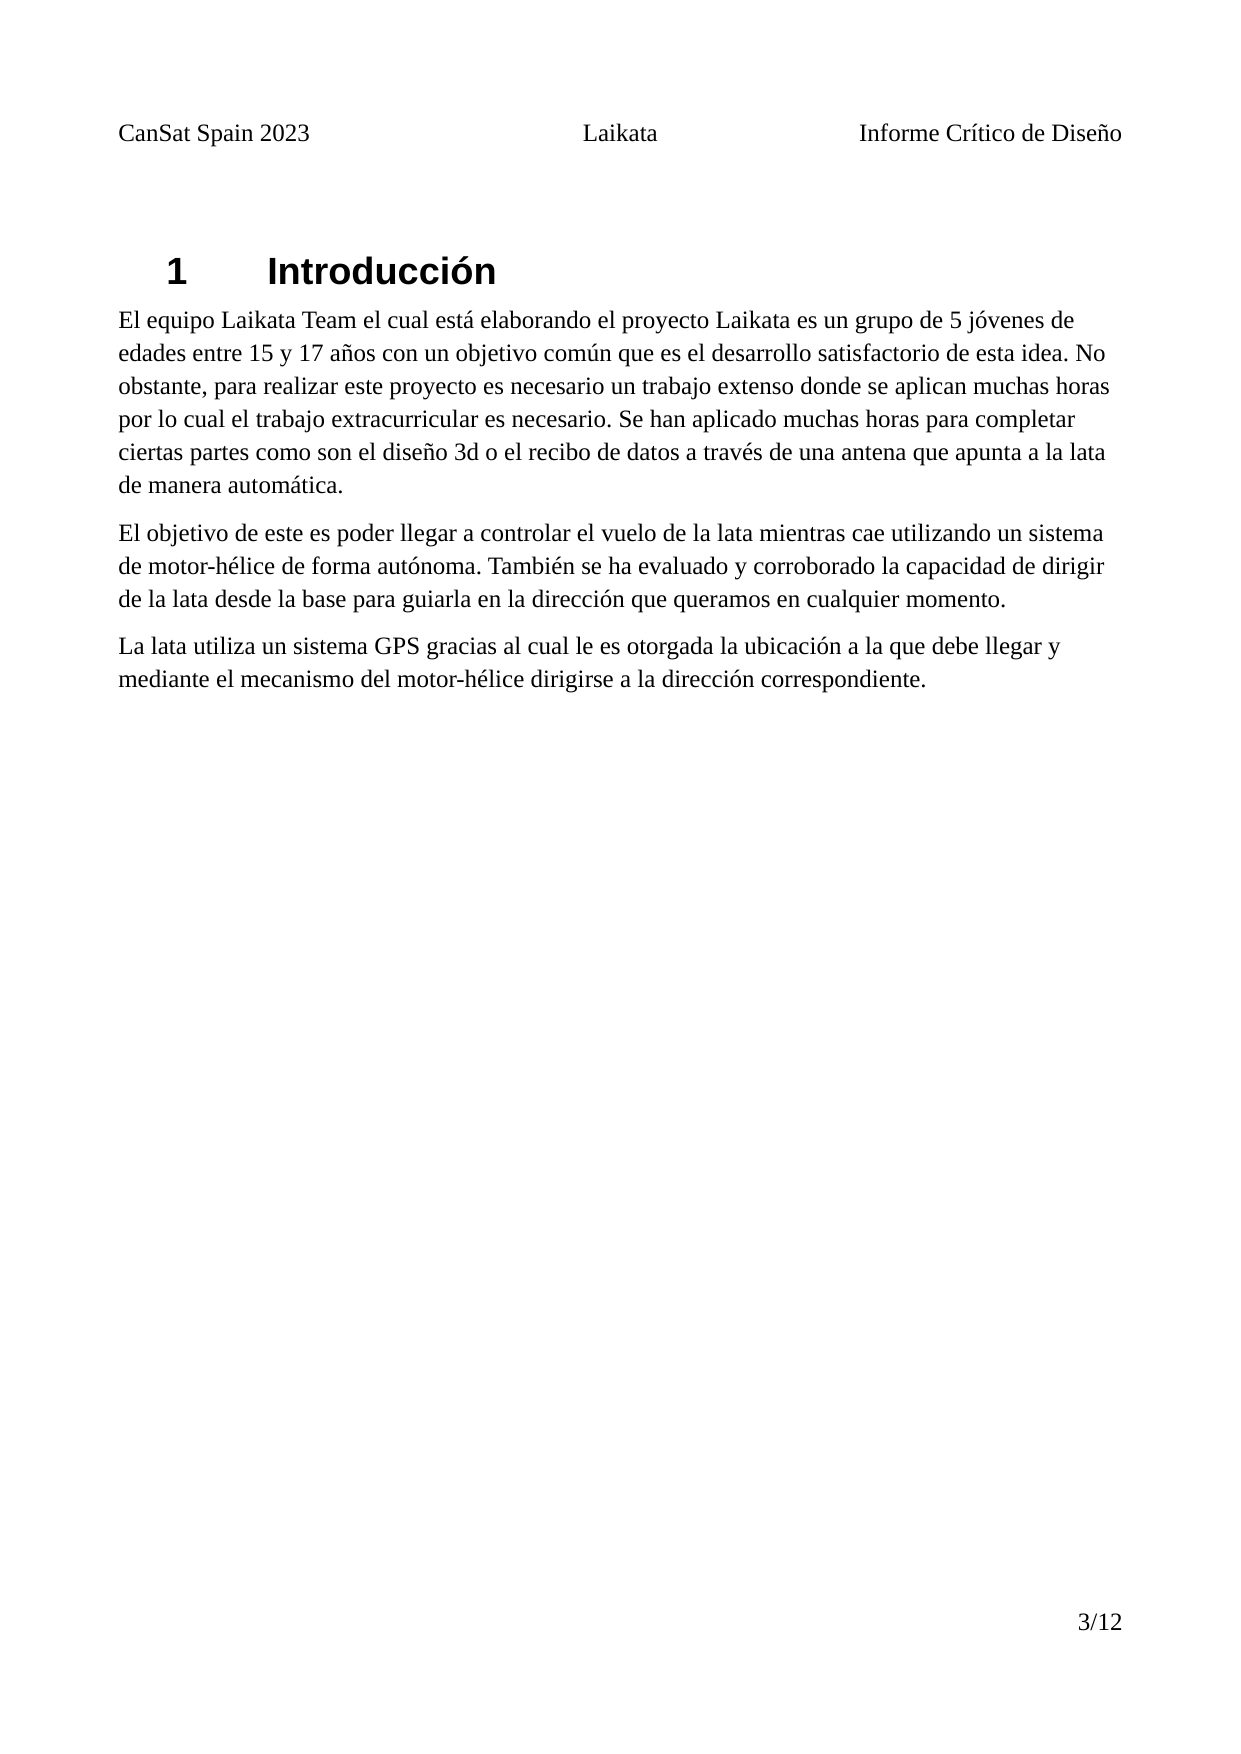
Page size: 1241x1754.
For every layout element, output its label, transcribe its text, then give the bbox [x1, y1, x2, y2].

text El objetivo de este es poder llegar a controlar el vuelo de la lata mientras cae utilizando un sistema de motor-hélice de forma autónoma. También se ha evaluado y corroborado la capacidad de dirigir de la lata desde la base para guiarla en la dirección que queramos en cualquier momento. [118, 518, 1122, 613]
subtitle Introducción [156, 249, 1122, 293]
text La lata utiliza un sistema GPS gracias al cual le es otorgada la ubicación a la que debe llegar y mediante el mecanismo del motor-hélice dirigirse a la dirección correspondiente. [118, 631, 1122, 693]
text El equipo Laikata Team el cual está elaborando el proyecto Laikata es un grupo de 5 jóvenes de edades entre 15 y 17 años con un objetivo común que es el desarrollo satisfactorio de esta idea. No obstante, para realizar este proyecto es necesario un trabajo extenso donde se aplican muchas horas por lo cual el trabajo extracurricular es necesario. Se han aplicado muchas horas para completar ciertas partes como son el diseño 3d o el recibo de datos a través de una antena que apunta a la lata de manera automática. [118, 305, 1122, 499]
